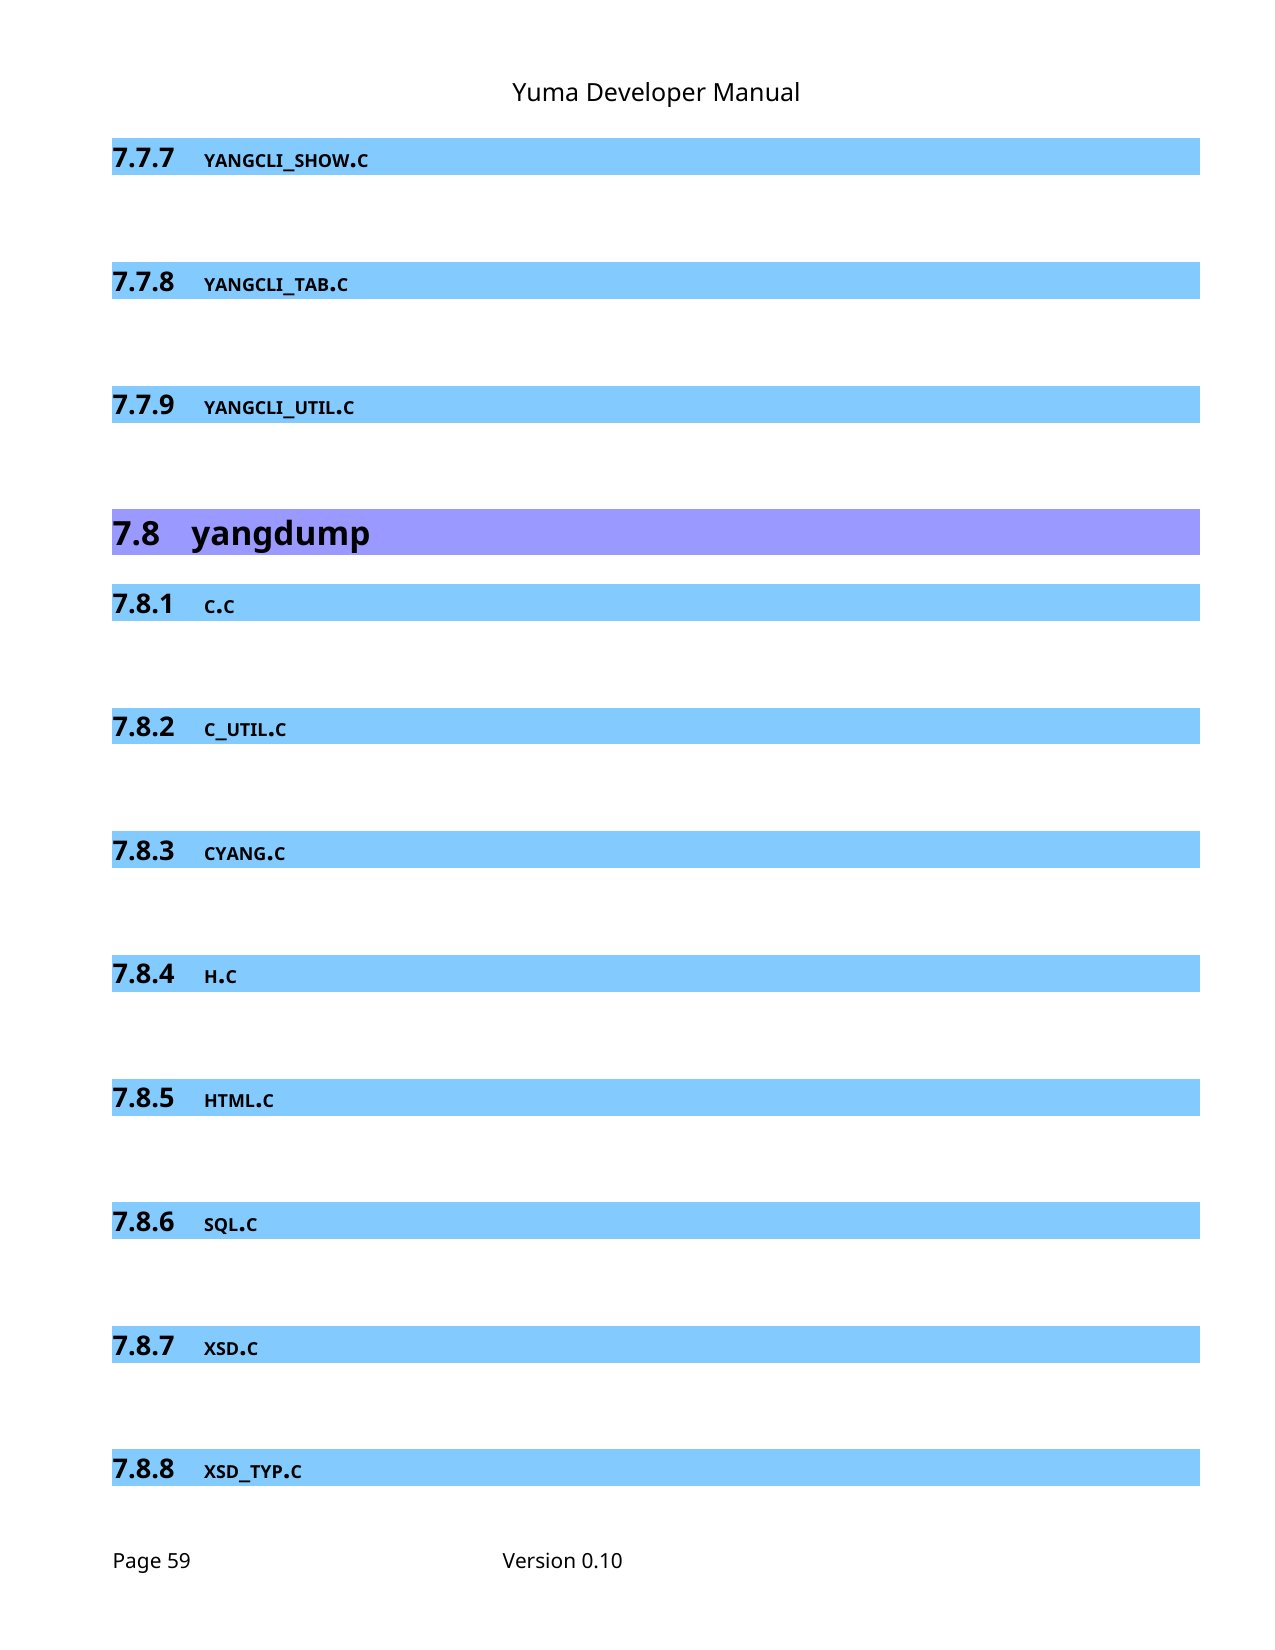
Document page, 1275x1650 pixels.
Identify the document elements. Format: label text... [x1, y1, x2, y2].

subtitle html.c [112, 1079, 1200, 1116]
subtitle c_util.c [112, 708, 1200, 744]
subtitle yangdump [112, 509, 1200, 555]
subtitle sql.c [112, 1202, 1200, 1239]
subtitle xsd_typ.c [112, 1449, 1200, 1486]
subtitle yangcli_util.c [112, 386, 1200, 423]
subtitle yangcli_tab.c [112, 262, 1200, 299]
subtitle cyang.c [112, 831, 1200, 868]
subtitle h.c [112, 955, 1200, 992]
subtitle yangcli_show.c [112, 138, 1200, 175]
subtitle c.c [112, 584, 1200, 621]
subtitle xsd.c [112, 1326, 1200, 1363]
